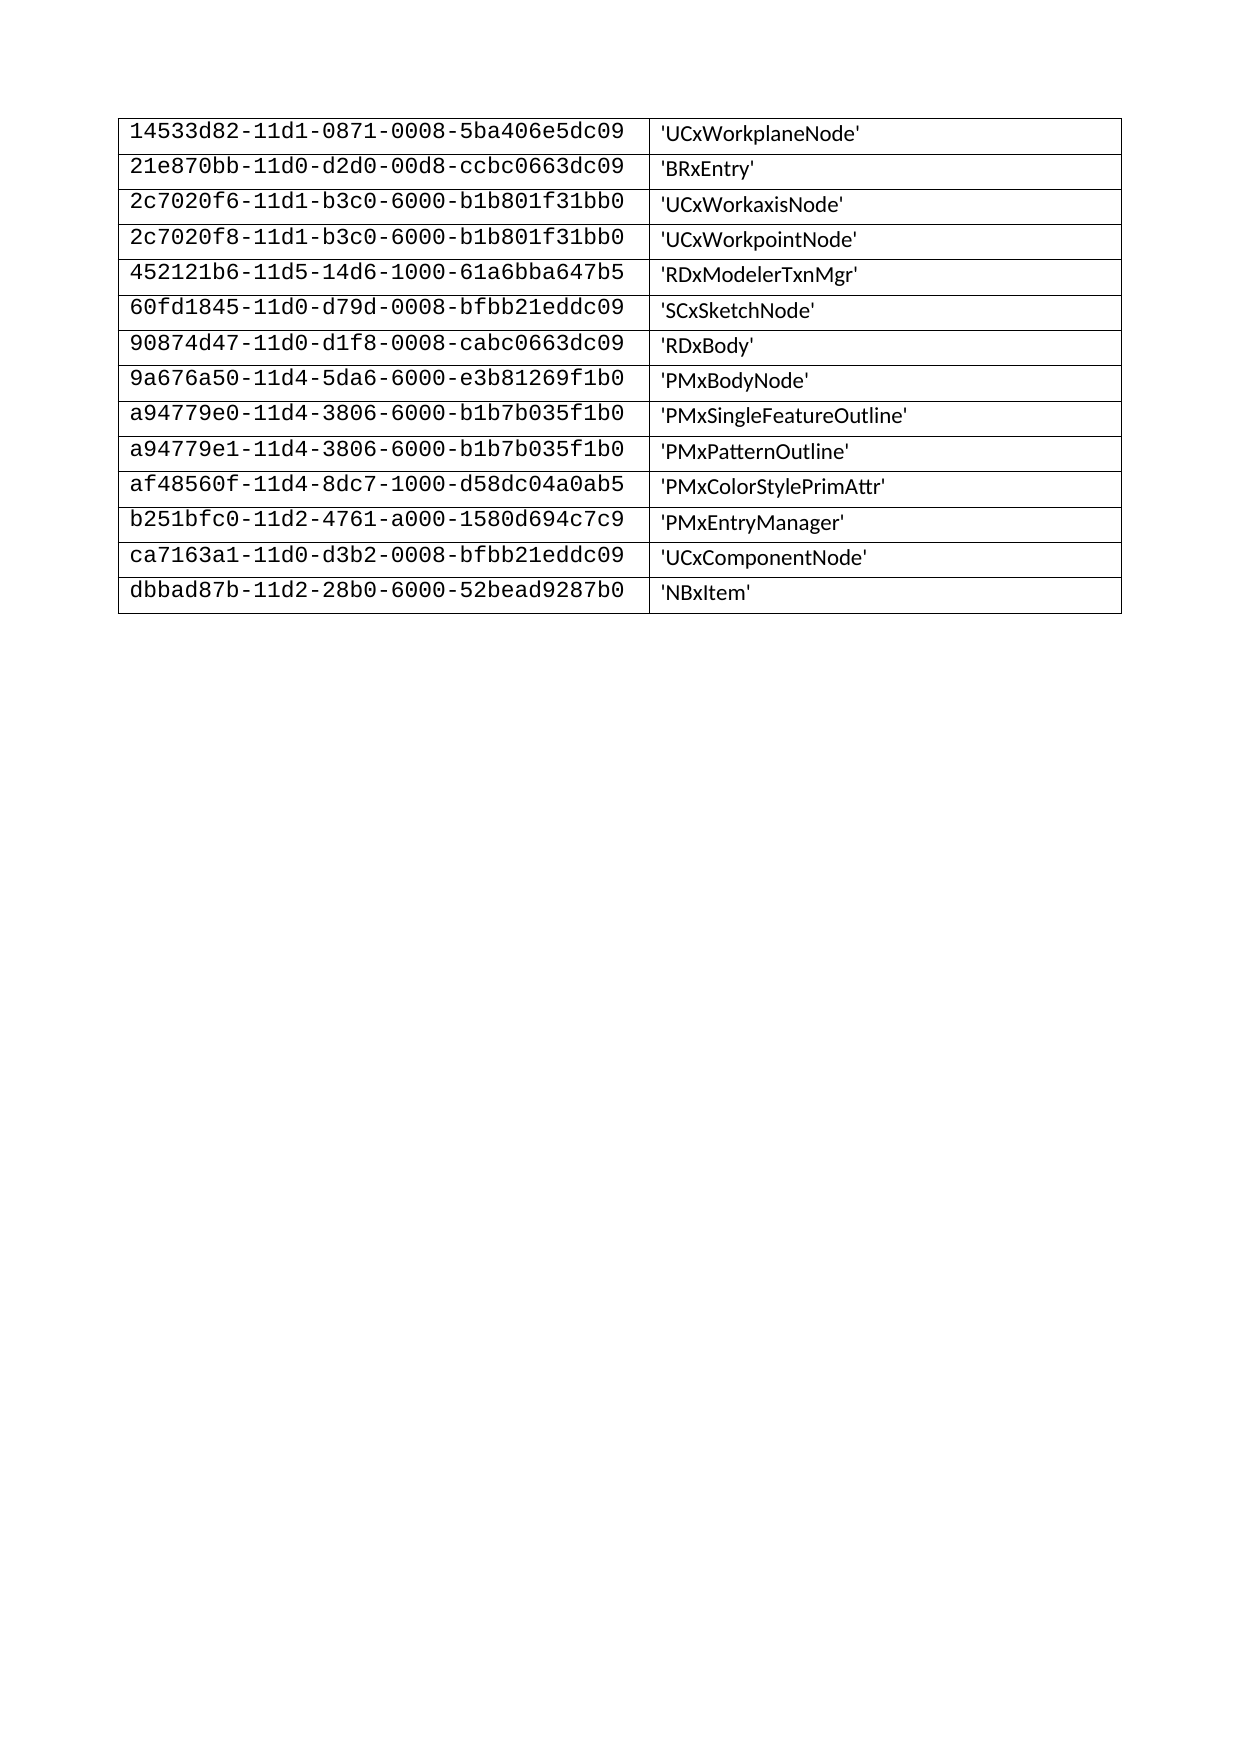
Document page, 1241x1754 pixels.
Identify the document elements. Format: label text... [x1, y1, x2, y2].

table_cell dbbad87b-11d2-28b0-6000-52bead9287b0 [119, 578, 649, 612]
table_cell ca7163a1-11d0-d3b2-0008-bfbb21eddc09 [119, 543, 649, 577]
table_cell 'PMxColorStylePrimAttr' [650, 472, 1121, 507]
table_cell 'NBxItem' [650, 578, 1121, 612]
table_cell 'PMxBodyNode' [650, 366, 1121, 401]
table_cell 60fd1845-11d0-d79d-0008-bfbb21eddc09 [119, 296, 649, 330]
table_cell 90874d47-11d0-d1f8-0008-cabc0663dc09 [119, 331, 649, 365]
table_cell af48560f-11d4-8dc7-1000-d58dc04a0ab5 [119, 472, 649, 507]
table_cell 'RDxBody' [650, 331, 1121, 365]
table_cell 'UCxComponentNode' [650, 543, 1121, 577]
table_cell 'UCxWorkplaneNode' [650, 119, 1121, 153]
table_cell 21e870bb-11d0-d2d0-00d8-ccbc0663dc09 [119, 155, 649, 189]
table_cell 'PMxEntryManager' [650, 508, 1121, 542]
table_cell b251bfc0-11d2-4761-a000-1580d694c7c9 [119, 508, 649, 542]
table_cell 'RDxModelerTxnMgr' [650, 260, 1121, 295]
table_cell 2c7020f6-11d1-b3c0-6000-b1b801f31bb0 [119, 190, 649, 224]
table_cell a94779e1-11d4-3806-6000-b1b7b035f1b0 [119, 437, 649, 471]
table_cell 14533d82-11d1-0871-0008-5ba406e5dc09 [119, 119, 649, 153]
table_cell 'BRxEntry' [650, 155, 1121, 189]
table_cell 'PMxPatternOutline' [650, 437, 1121, 471]
table_cell 'SCxSketchNode' [650, 296, 1121, 330]
table_cell 'UCxWorkaxisNode' [650, 190, 1121, 224]
table_cell 452121b6-11d5-14d6-1000-61a6bba647b5 [119, 260, 649, 295]
table_cell 'PMxSingleFeatureOutline' [650, 402, 1121, 436]
table_cell 9a676a50-11d4-5da6-6000-e3b81269f1b0 [119, 366, 649, 401]
table_cell 'UCxWorkpointNode' [650, 225, 1121, 259]
table_cell 2c7020f8-11d1-b3c0-6000-b1b801f31bb0 [119, 225, 649, 259]
table_cell a94779e0-11d4-3806-6000-b1b7b035f1b0 [119, 402, 649, 436]
